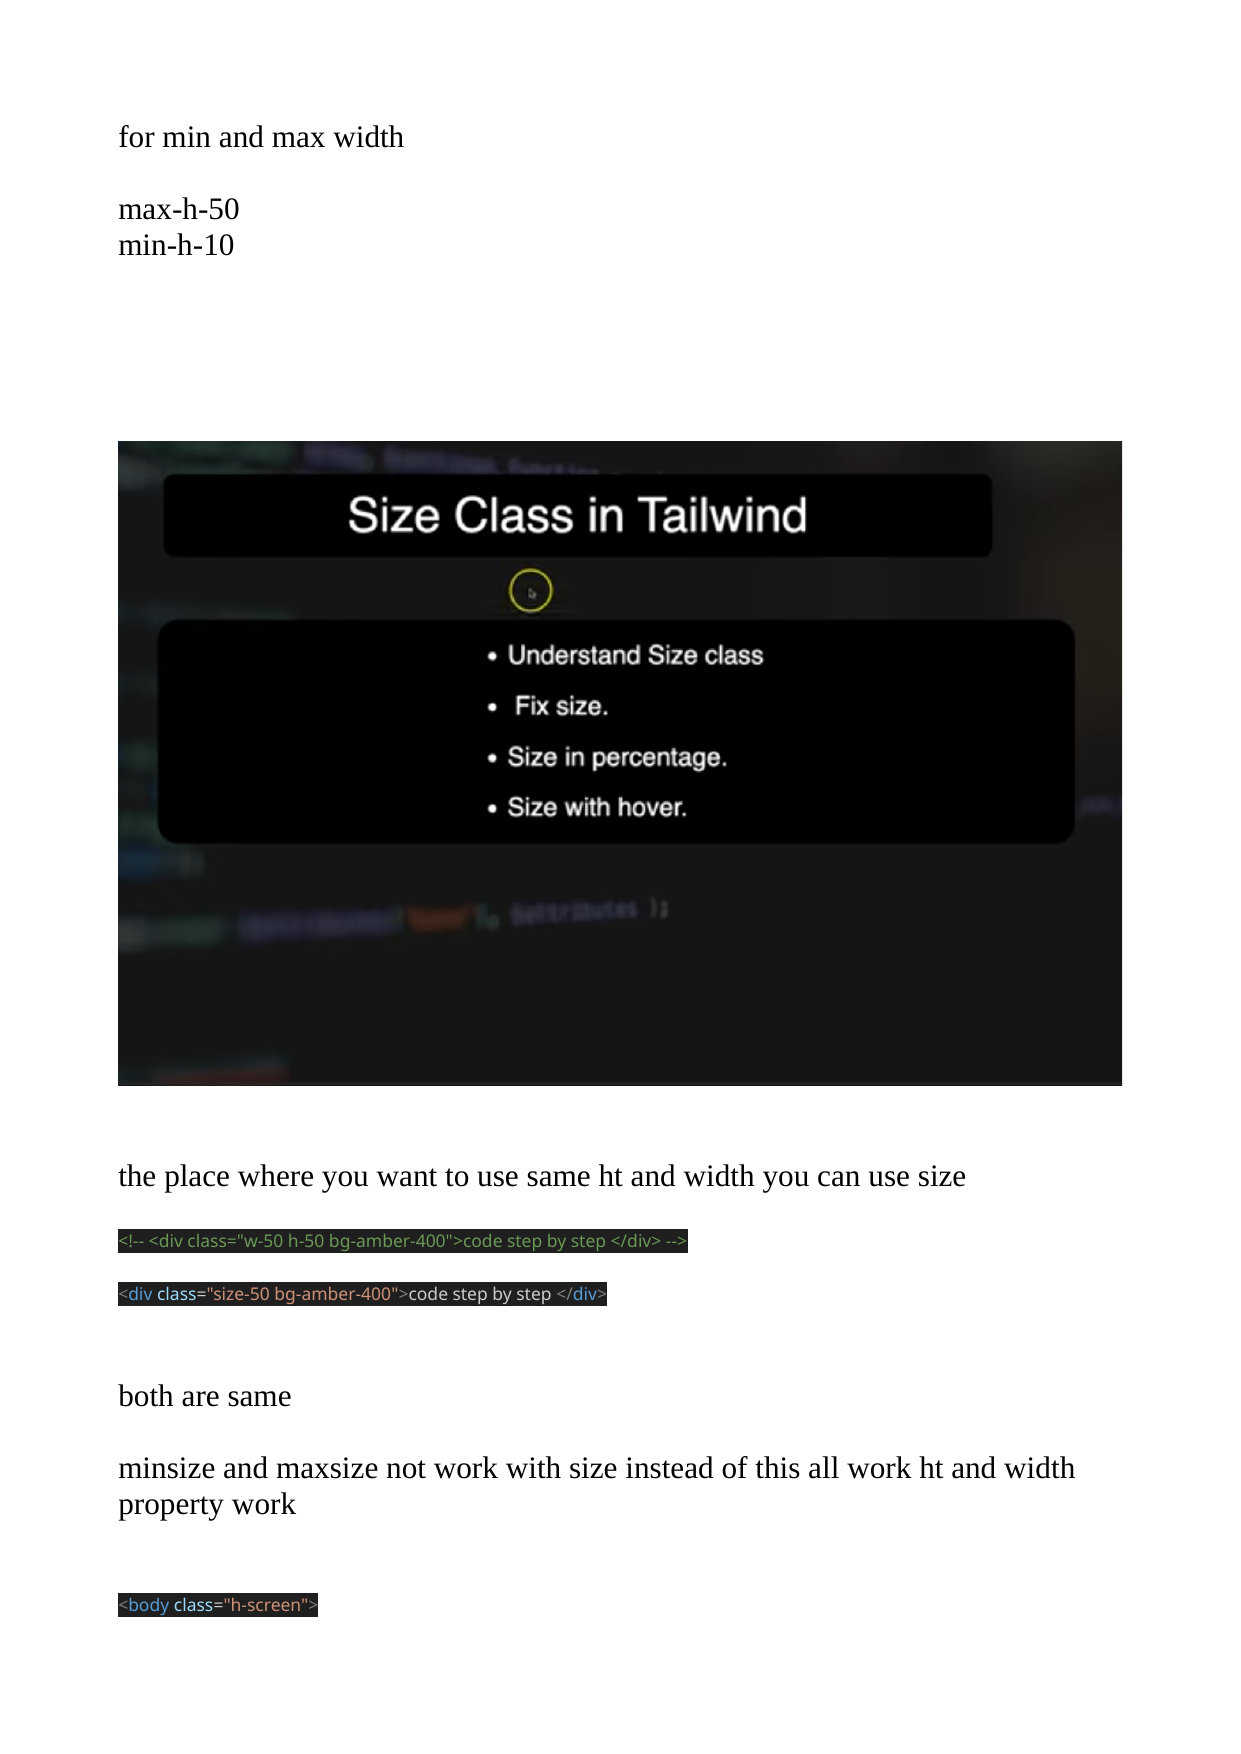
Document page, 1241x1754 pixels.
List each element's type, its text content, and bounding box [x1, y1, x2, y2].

text <div class="size-50 bg-amber-400">code step by step </div> [118, 1282, 1122, 1306]
text max-h-50 [118, 190, 1122, 226]
text min-h-10 [118, 226, 1122, 262]
text the place where you want to use same ht and width you can use size [118, 1157, 1122, 1193]
text both are same [118, 1377, 1122, 1413]
text for min and max width [118, 118, 1122, 154]
text <!-- <div class="w-50 h-50 bg-amber-400">code step by step </div> --> [118, 1229, 1122, 1253]
text minsize and maxsize not work with size instead of this all work ht and width property work [118, 1449, 1122, 1521]
text <body class="h-screen"> [118, 1593, 1122, 1617]
picture [118, 441, 1123, 1086]
